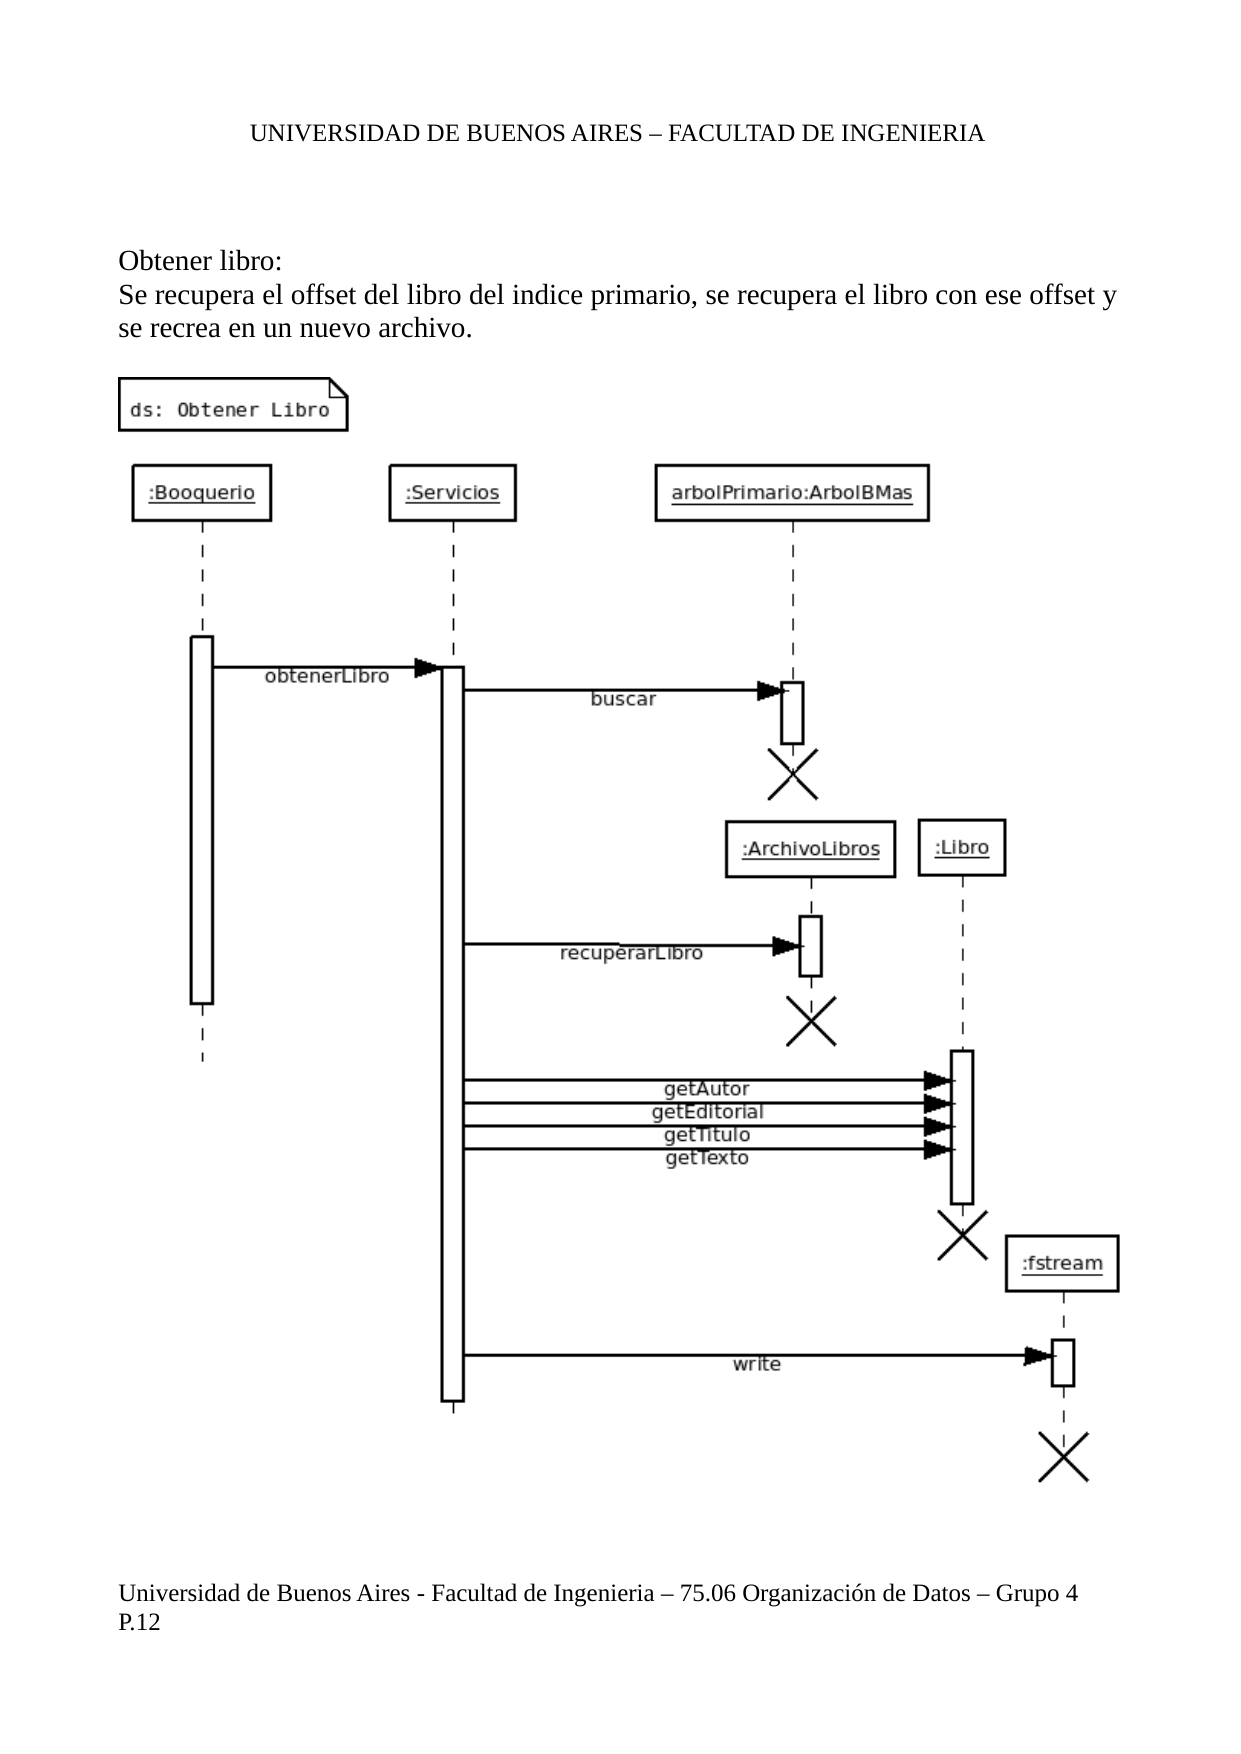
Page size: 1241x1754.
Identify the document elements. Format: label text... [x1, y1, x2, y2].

text Se recupera el offset del libro del indice primario, se recupera el libro con ese offset y se recrea en un nuevo archivo. [118, 277, 1122, 344]
text Obtener libro: [118, 243, 1122, 277]
picture [118, 377, 1123, 1484]
